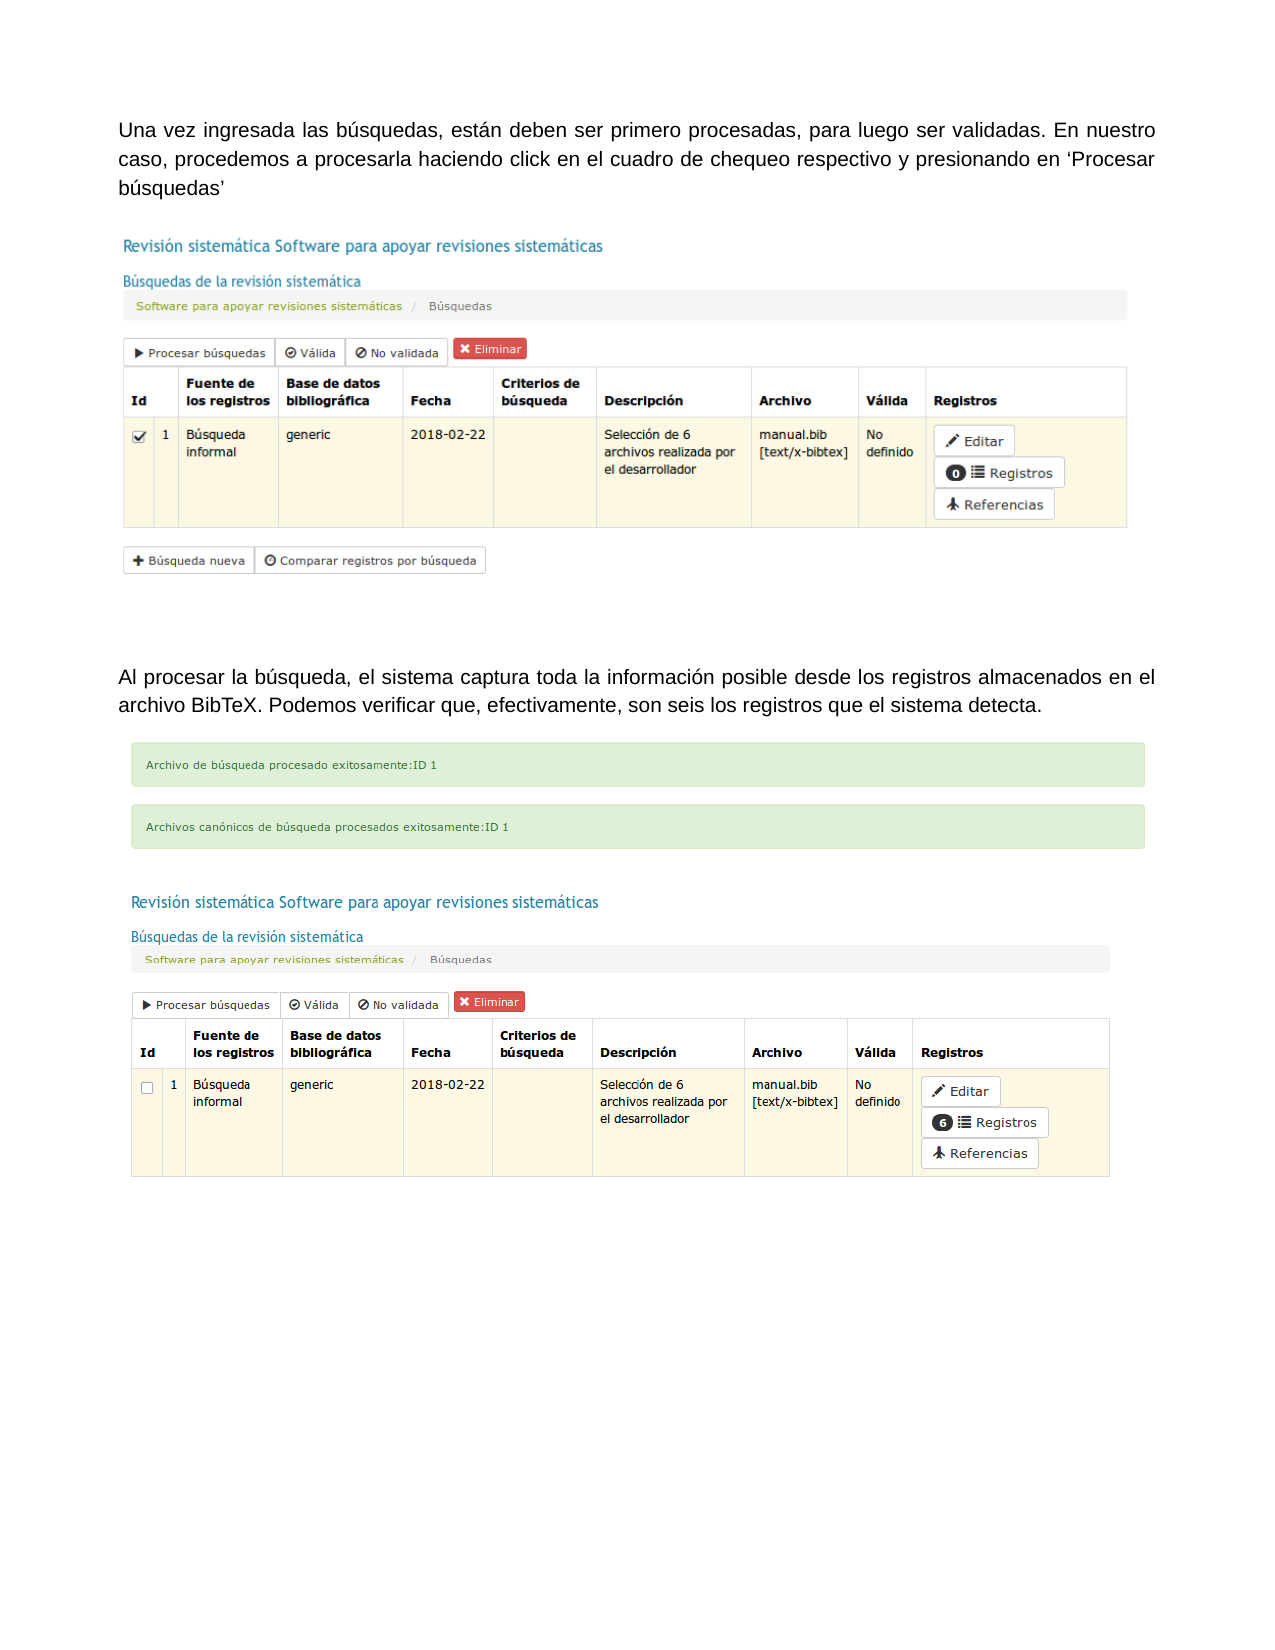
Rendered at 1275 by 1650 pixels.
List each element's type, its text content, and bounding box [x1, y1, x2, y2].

picture [118, 741, 1157, 1184]
text Al procesar la búsqueda, el sistema captura toda la información posible desde los registros almacenados en el archivo BibTeX. Podemos verificar que, efectivamente, son seis los registros que el sistema detecta. [118, 664, 1157, 717]
picture [123, 210, 1163, 574]
text Una vez ingresada las búsquedas, están deben ser primero procesadas, para luego ser validadas. En nuestro caso, procedemos a procesarla haciendo click en el cuadro de chequeo respectivo y presionando en ‘Procesar búsquedas’ [118, 118, 1157, 199]
